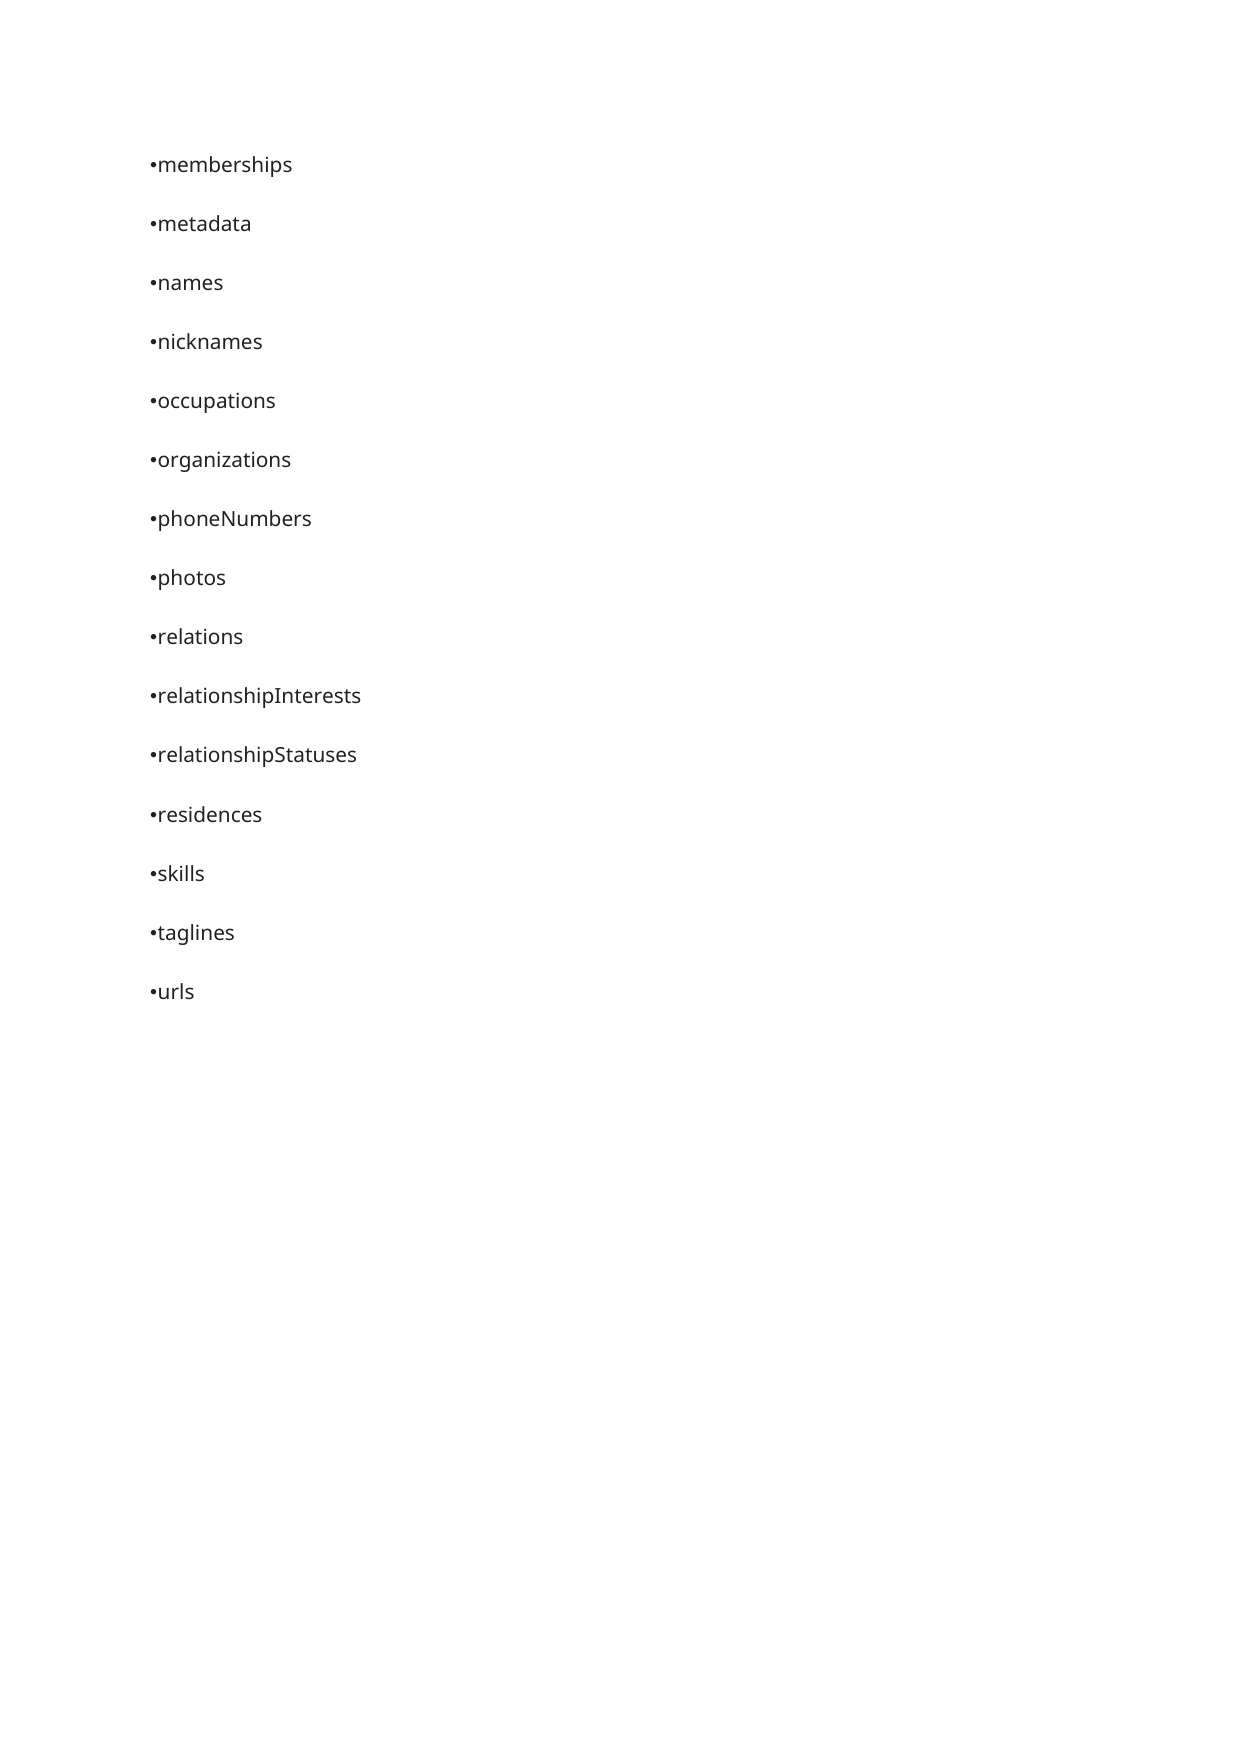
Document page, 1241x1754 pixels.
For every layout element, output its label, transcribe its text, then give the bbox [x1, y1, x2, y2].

list nicknames [150, 327, 1090, 356]
list residences [150, 800, 1090, 828]
list skills [150, 859, 1090, 887]
list relationshipStatuses [150, 741, 1090, 769]
list taglines [150, 918, 1090, 946]
list names [150, 268, 1090, 297]
list phoneNumbers [150, 504, 1090, 533]
list organizations [150, 445, 1090, 474]
list relationshipInterests [150, 682, 1090, 710]
list urls [150, 977, 1090, 1005]
list photos [150, 563, 1090, 592]
list metadata [150, 209, 1090, 237]
list relations [150, 622, 1090, 651]
list occupations [150, 386, 1090, 415]
list memberships [150, 150, 1090, 178]
